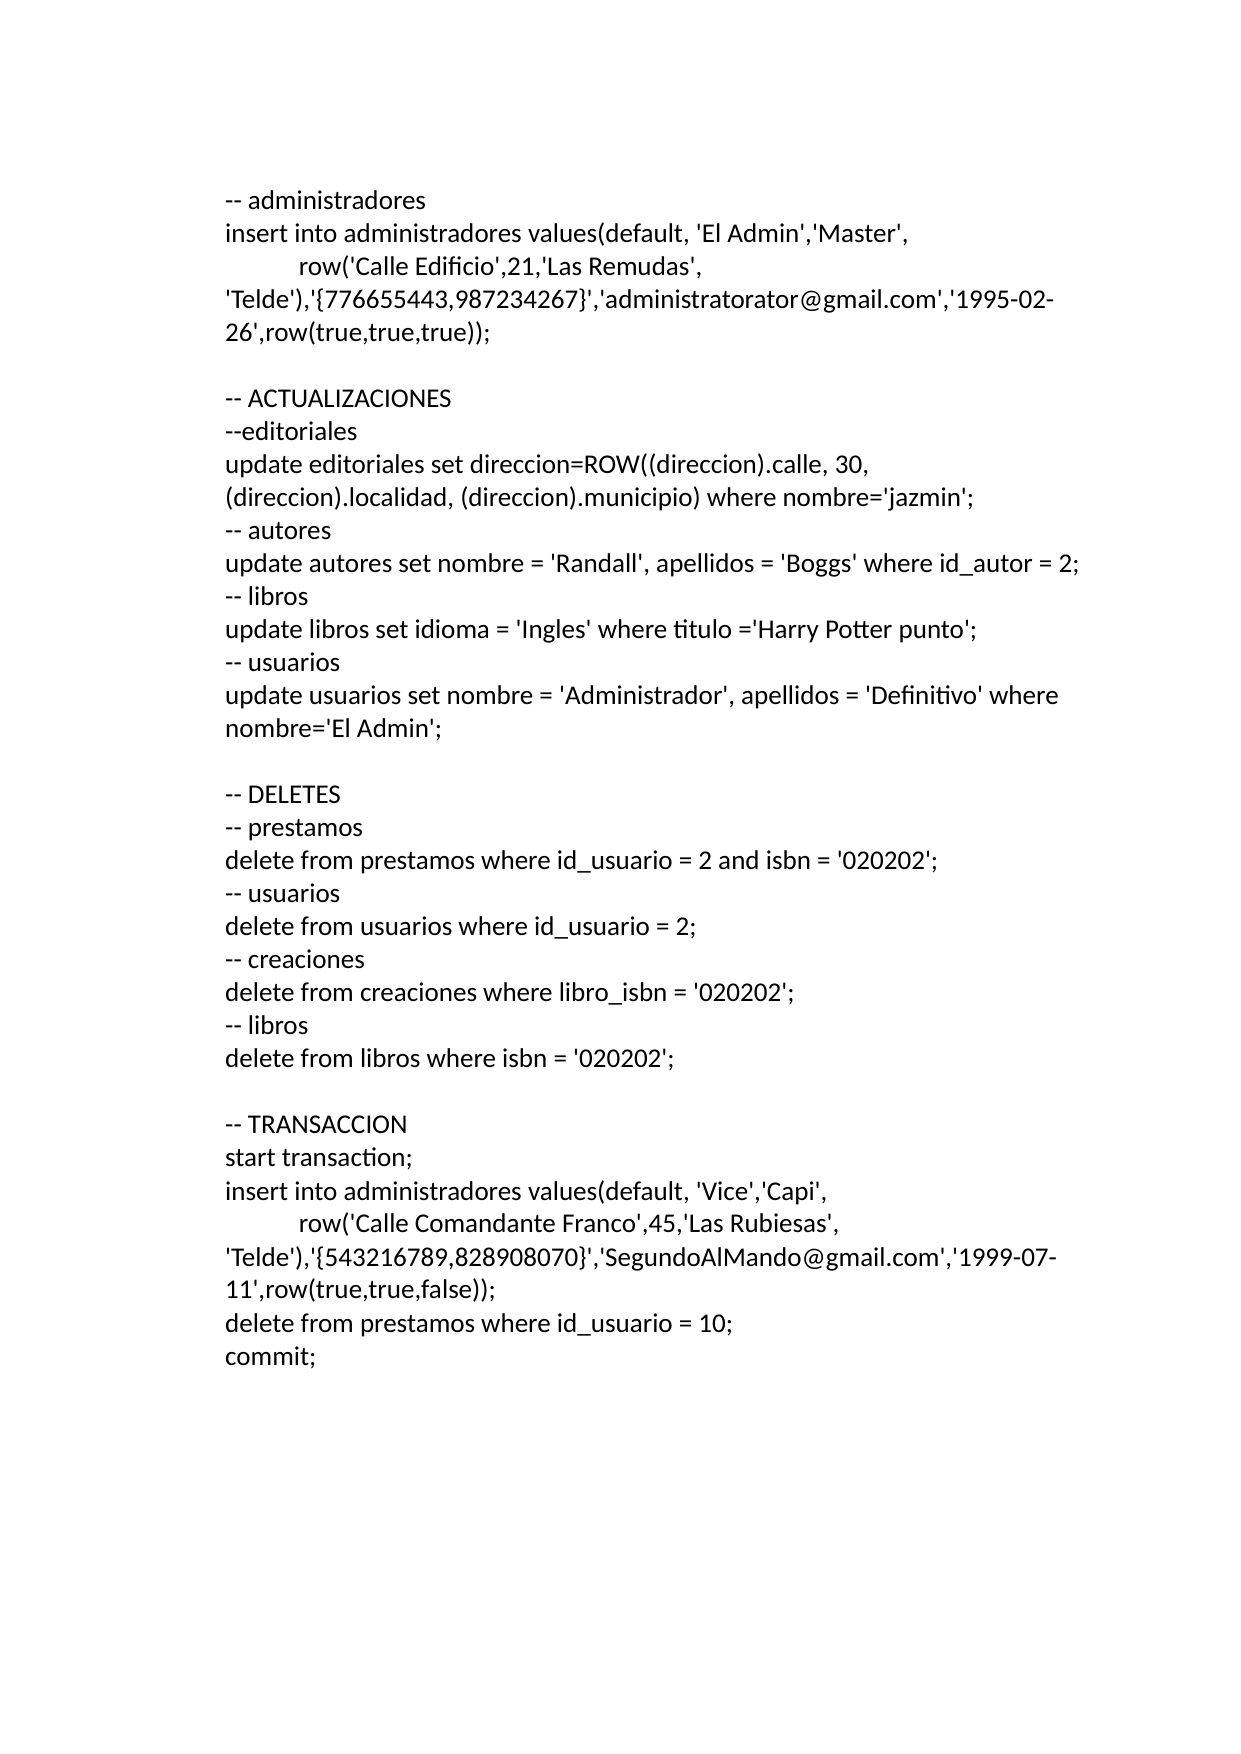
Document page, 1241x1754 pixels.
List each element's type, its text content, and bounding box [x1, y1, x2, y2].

text -- administradores insert into administradores values(default, 'El Admin','Master', row('Calle Edificio',21,'Las Remudas', 'Telde'),'{776655443,987234267}','administratorator@gmail.com','1995-02-26',row(true,true,true)); -- ACTUALIZACIONES --editoriales update editoriales set direccion=ROW((direccion).calle, 30, (direccion).localidad, (direccion).municipio) where nombre='jazmin'; -- autores update autores set nombre = 'Randall', apellidos = 'Boggs' where id_autor = 2; -- libros update libros set idioma = 'Ingles' where titulo ='Harry Potter punto'; -- usuarios update usuarios set nombre = 'Administrador', apellidos = 'Definitivo' where nombre='El Admin'; -- DELETES -- prestamos delete from prestamos where id_usuario = 2 and isbn = '020202'; -- usuarios delete from usuarios where id_usuario = 2; -- creaciones delete from creaciones where libro_isbn = '020202'; -- libros delete from libros where isbn = '020202'; -- TRANSACCION start transaction; insert into administradores values(default, 'Vice','Capi', row('Calle Comandante Franco',45,'Las Rubiesas', 'Telde'),'{543216789,828908070}','SegundoAlMando@gmail.com','1999-07-11',row(true,true,false)); delete from prestamos where id_usuario = 10; commit; [225, 150, 1090, 1372]
